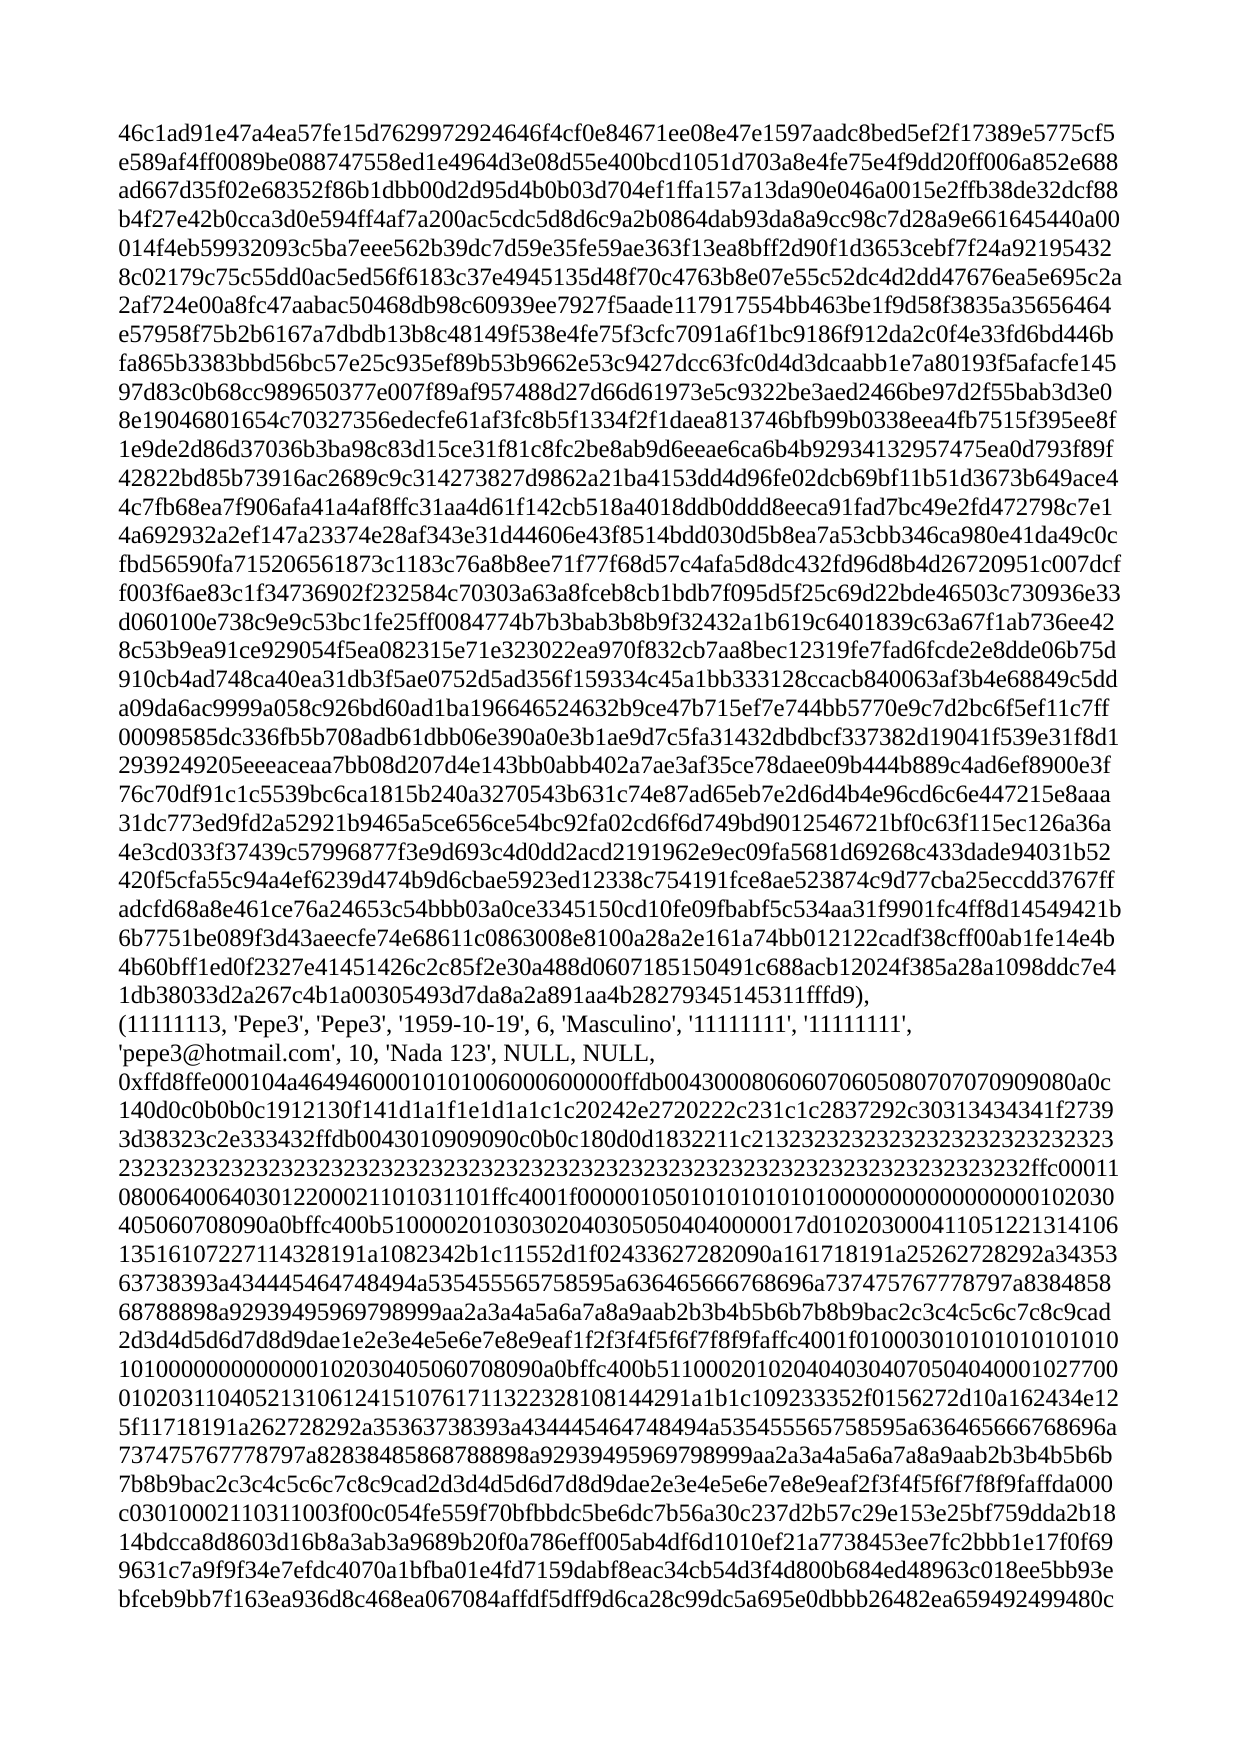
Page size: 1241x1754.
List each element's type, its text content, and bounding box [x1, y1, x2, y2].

text (11111113, 'Pepe3', 'Pepe3', '1959-10-19', 6, 'Masculino', '11111111', '11111111', 'pepe3@hotmail.com', 10, 'Nada 123', NULL, NULL, 0xffd8ffe000104a46494600010101006000600000ffdb004300080606070605080707070909080a0c140d0c0b0b0c1912130f141d1a1f1e1d1a1c1c20242e2720222c231c1c2837292c30313434341f27393d38323c2e333432ffdb0043010909090c0b0c180d0d1832211c213232323232323232323232323232323232323232323232323232323232323232323232323232323232323232323232323232ffc00011080064006403012200021101031101ffc4001f0000010501010101010100000000000000000102030405060708090a0bffc400b5100002010303020403050504040000017d01020300041105122131410613516107227114328191a1082342b1c11552d1f02433627282090a161718191a25262728292a3435363738393a434445464748494a535455565758595a636465666768696a737475767778797a838485868788898a92939495969798999aa2a3a4a5a6a7a8a9aab2b3b4b5b6b7b8b9bac2c3c4c5c6c7c8c9cad2d3d4d5d6d7d8d9dae1e2e3e4e5e6e7e8e9eaf1f2f3f4f5f6f7f8f9faffc4001f0100030101010101010101010000000000000102030405060708090a0bffc400b51100020102040403040705040400010277000102031104052131061241510761711322328108144291a1b1c109233352f0156272d10a162434e125f11718191a262728292a35363738393a434445464748494a535455565758595a636465666768696a737475767778797a82838485868788898a92939495969798999aa2a3a4a5a6a7a8a9aab2b3b4b5b6b7b8b9bac2c3c4c5c6c7c8c9cad2d3d4d5d6d7d8d9dae2e3e4e5e6e7e8e9eaf2f3f4f5f6f7f8f9faffda000c03010002110311003f00c054fe559f70bfbbdc5be6dc7b56a30c237d2b57c29e153e25bf759dda2b1814bdcca8d8603d16b8a3ab3a9689b20f0a786eff005ab4df6d1010ef21a7738453ee7fc2bbb1e17f0f699631c7a9f9f34e7efdc4070a1bfba01e4fd7159dabf8eac34cb54d3f4d800b684ed48963c018ee5bb93ebfceb9bb7f163ea936d8c468ea067084affdf5dff9d6ca28c99dc5a695e0dbbb26482ea659492499480c [118, 1009, 1122, 1613]
text 46c1ad91e47a4ea57fe15d7629972924646f4cf0e84671ee08e47e1597aadc8bed5ef2f17389e5775cf5e589af4ff0089be088747558ed1e4964d3e08d55e400bcd1051d703a8e4fe75e4f9dd20ff006a852e688ad667d35f02e68352f86b1dbb00d2d95d4b0b03d704ef1ffa157a13da90e046a0015e2ffb38de32dcf88b4f27e42b0cca3d0e594ff4af7a200ac5cdc5d8d6c9a2b0864dab93da8a9cc98c7d28a9e661645440a00014f4eb59932093c5ba7eee562b39dc7d59e35fe59ae363f13ea8bff2d90f1d3653cebf7f24a921954328c02179c75c55dd0ac5ed56f6183c37e4945135d48f70c4763b8e07e55c52dc4d2dd47676ea5e695c2a2af724e00a8fc47aabac50468db98c60939ee7927f5aade117917554bb463be1f9d58f3835a35656464e57958f75b2b6167a7dbdb13b8c48149f538e4fe75f3cfc7091a6f1bc9186f912da2c0f4e33fd6bd446bfa865b3383bbd56bc57e25c935ef89b53b9662e53c9427dcc63fc0d4d3dcaabb1e7a80193f5afacfe14597d83c0b68cc989650377e007f89af957488d27d66d61973e5c9322be3aed2466be97d2f55bab3d3e08e19046801654c70327356edecfe61af3fc8b5f1334f2f1daea813746bfb99b0338eea4fb7515f395ee8f1e9de2d86d37036b3ba98c83d15ce31f81c8fc2be8ab9d6eeae6ca6b4b92934132957475ea0d793f89f42822bd85b73916ac2689c9c314273827d9862a21ba4153dd4d96fe02dcb69bf11b51d3673b649ace44c7fb68ea7f906afa41a4af8ffc31aa4d61f142cb518a4018ddb0ddd8eeca91fad7bc49e2fd472798c7e14a692932a2ef147a23374e28af343e31d44606e43f8514bdd030d5b8ea7a53cbb346ca980e41da49c0cfbd56590fa715206561873c1183c76a8b8ee71f77f68d57c4afa5d8dc432fd96d8b4d26720951c007dcff003f6ae83c1f34736902f232584c70303a63a8fceb8cb1bdb7f095d5f25c69d22bde46503c730936e33d060100e738c9e9c53bc1fe25ff0084774b7b3bab3b8b9f32432a1b619c6401839c63a67f1ab736ee428c53b9ea91ce929054f5ea082315e71e323022ea970f832cb7aa8bec12319fe7fad6fcde2e8dde06b75d910cb4ad748ca40ea31db3f5ae0752d5ad356f159334c45a1bb333128ccacb840063af3b4e68849c5dda09da6ac9999a058c926bd60ad1ba196646524632b9ce47b715ef7e744bb5770e9c7d2bc6f5ef11c7ff00098585dc336fb5b708adb61dbb06e390a0e3b1ae9d7c5fa31432dbdbcf337382d19041f539e31f8d12939249205eeeaceaa7bb08d207d4e143bb0abb402a7ae3af35ce78daee09b444b889c4ad6ef8900e3f76c70df91c1c5539bc6ca1815b240a3270543b631c74e87ad65eb7e2d6d4b4e96cd6c6e447215e8aaa31dc773ed9fd2a52921b9465a5ce656ce54bc92fa02cd6f6d749bd9012546721bf0c63f115ec126a36a4e3cd033f37439c57996877f3e9d693c4d0dd2acd2191962e9ec09fa5681d69268c433dade94031b52420f5cfa55c94a4ef6239d474b9d6cbae5923ed12338c754191fce8ae523874c9d77cba25eccdd3767ffadcfd68a8e461ce76a24653c54bbb03a0ce3345150cd10fe09fbabf5c534aa31f9901fc4ff8d14549421b6b7751be089f3d43aeecfe74e68611c0863008e8100a28a2e161a74bb012122cadf38cff00ab1fe14e4b4b60bff1ed0f2327e41451426c2c85f2e30a488d0607185150491c688acb12024f385a28a1098ddc7e41db38033d2a267c4b1a00305493d7da8a2a891aa4b28279345145311fffd9), [118, 118, 1122, 1009]
